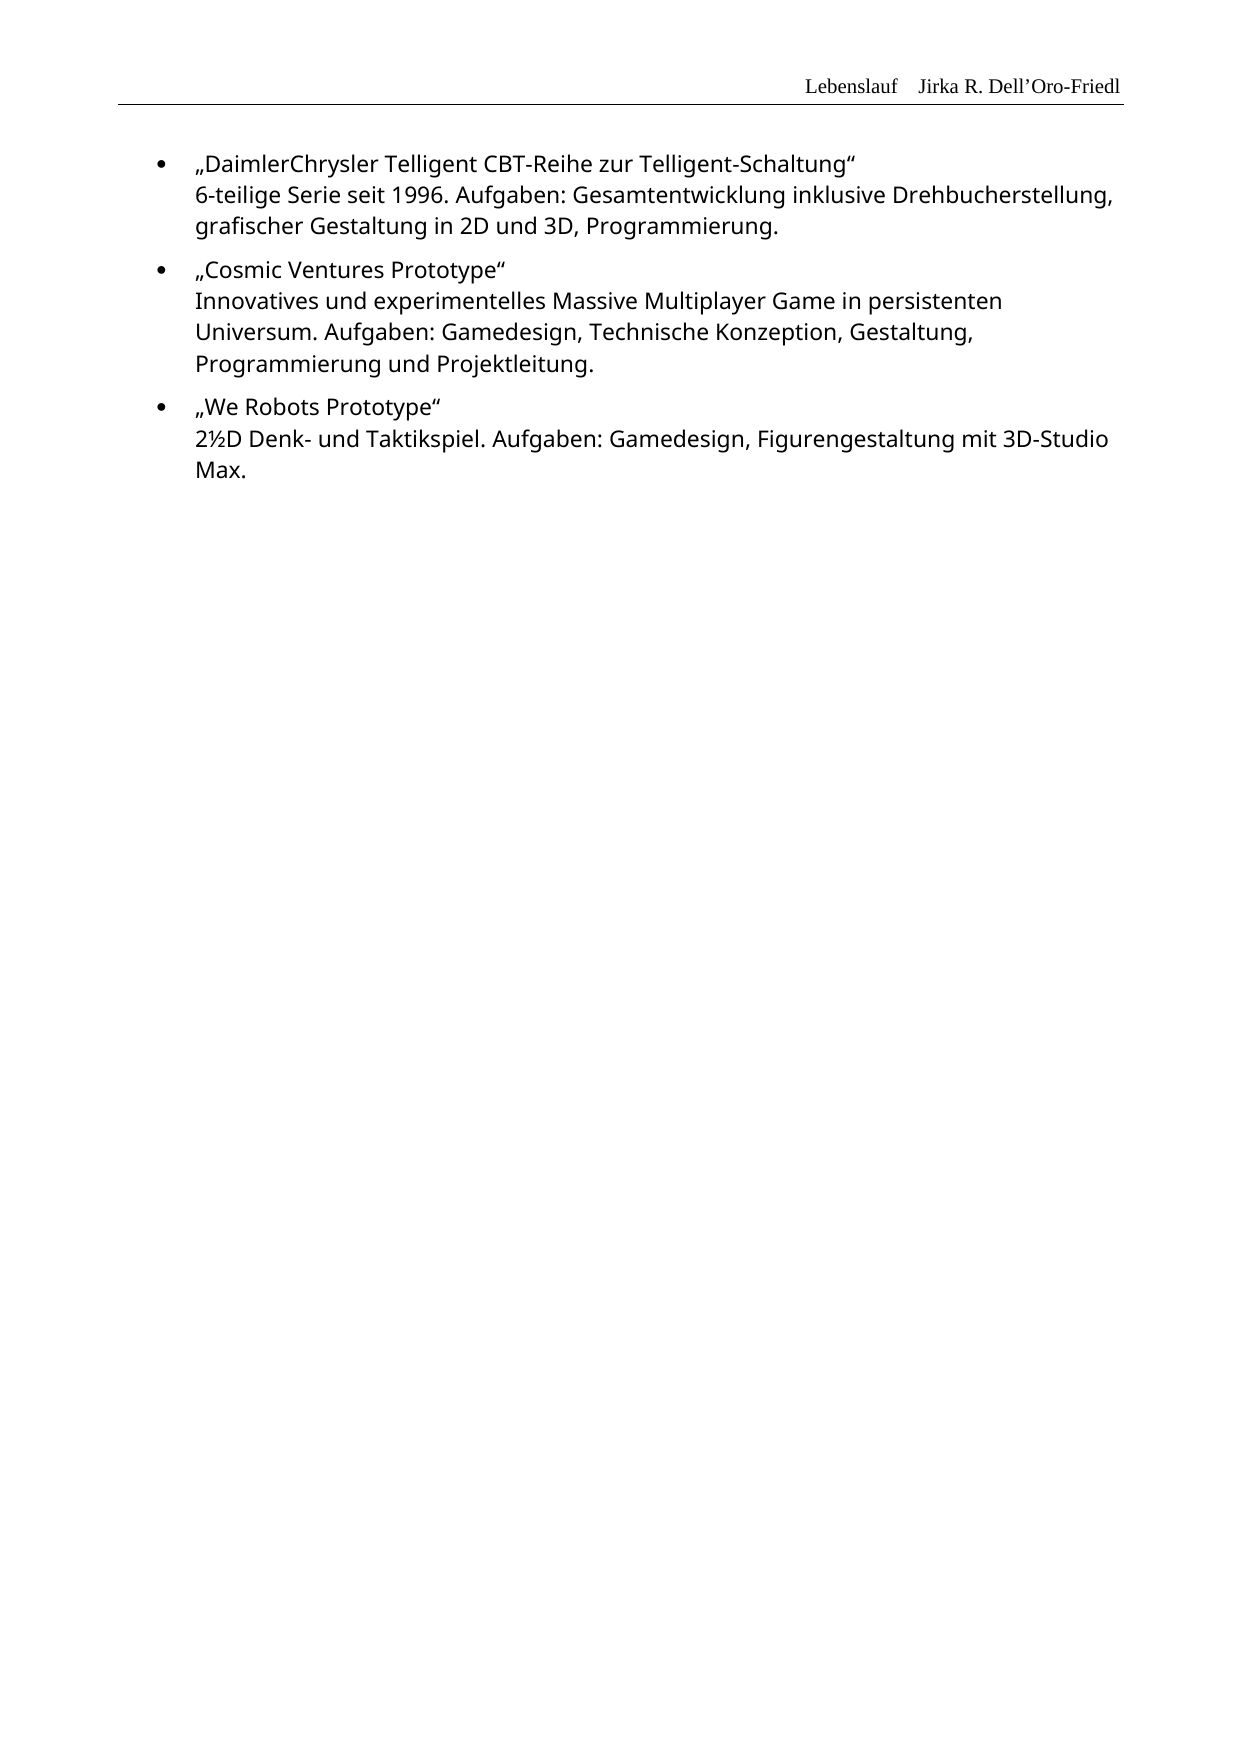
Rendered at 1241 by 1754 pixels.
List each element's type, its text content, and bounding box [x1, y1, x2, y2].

list „DaimlerChrysler Telligent CBT-Reihe zur Telligent-Schaltung“ 6-teilige Serie seit 1996. Aufgaben: Gesamtentwicklung inklusive Drehbucherstellung, grafischer Gestaltung in 2D und 3D, Programmierung. [157, 148, 1120, 241]
list „We Robots Prototype“ 2½D Denk- und Taktikspiel. Aufgaben: Gamedesign, Figurengestaltung mit 3D-Studio Max. [157, 391, 1120, 485]
list „Cosmic Ventures Prototype“ Innovatives und experimentelles Massive Multiplayer Game in persistenten Universum. Aufgaben: Gamedesign, Technische Konzeption, Gestaltung, Programmierung und Projektleitung. [157, 254, 1120, 379]
